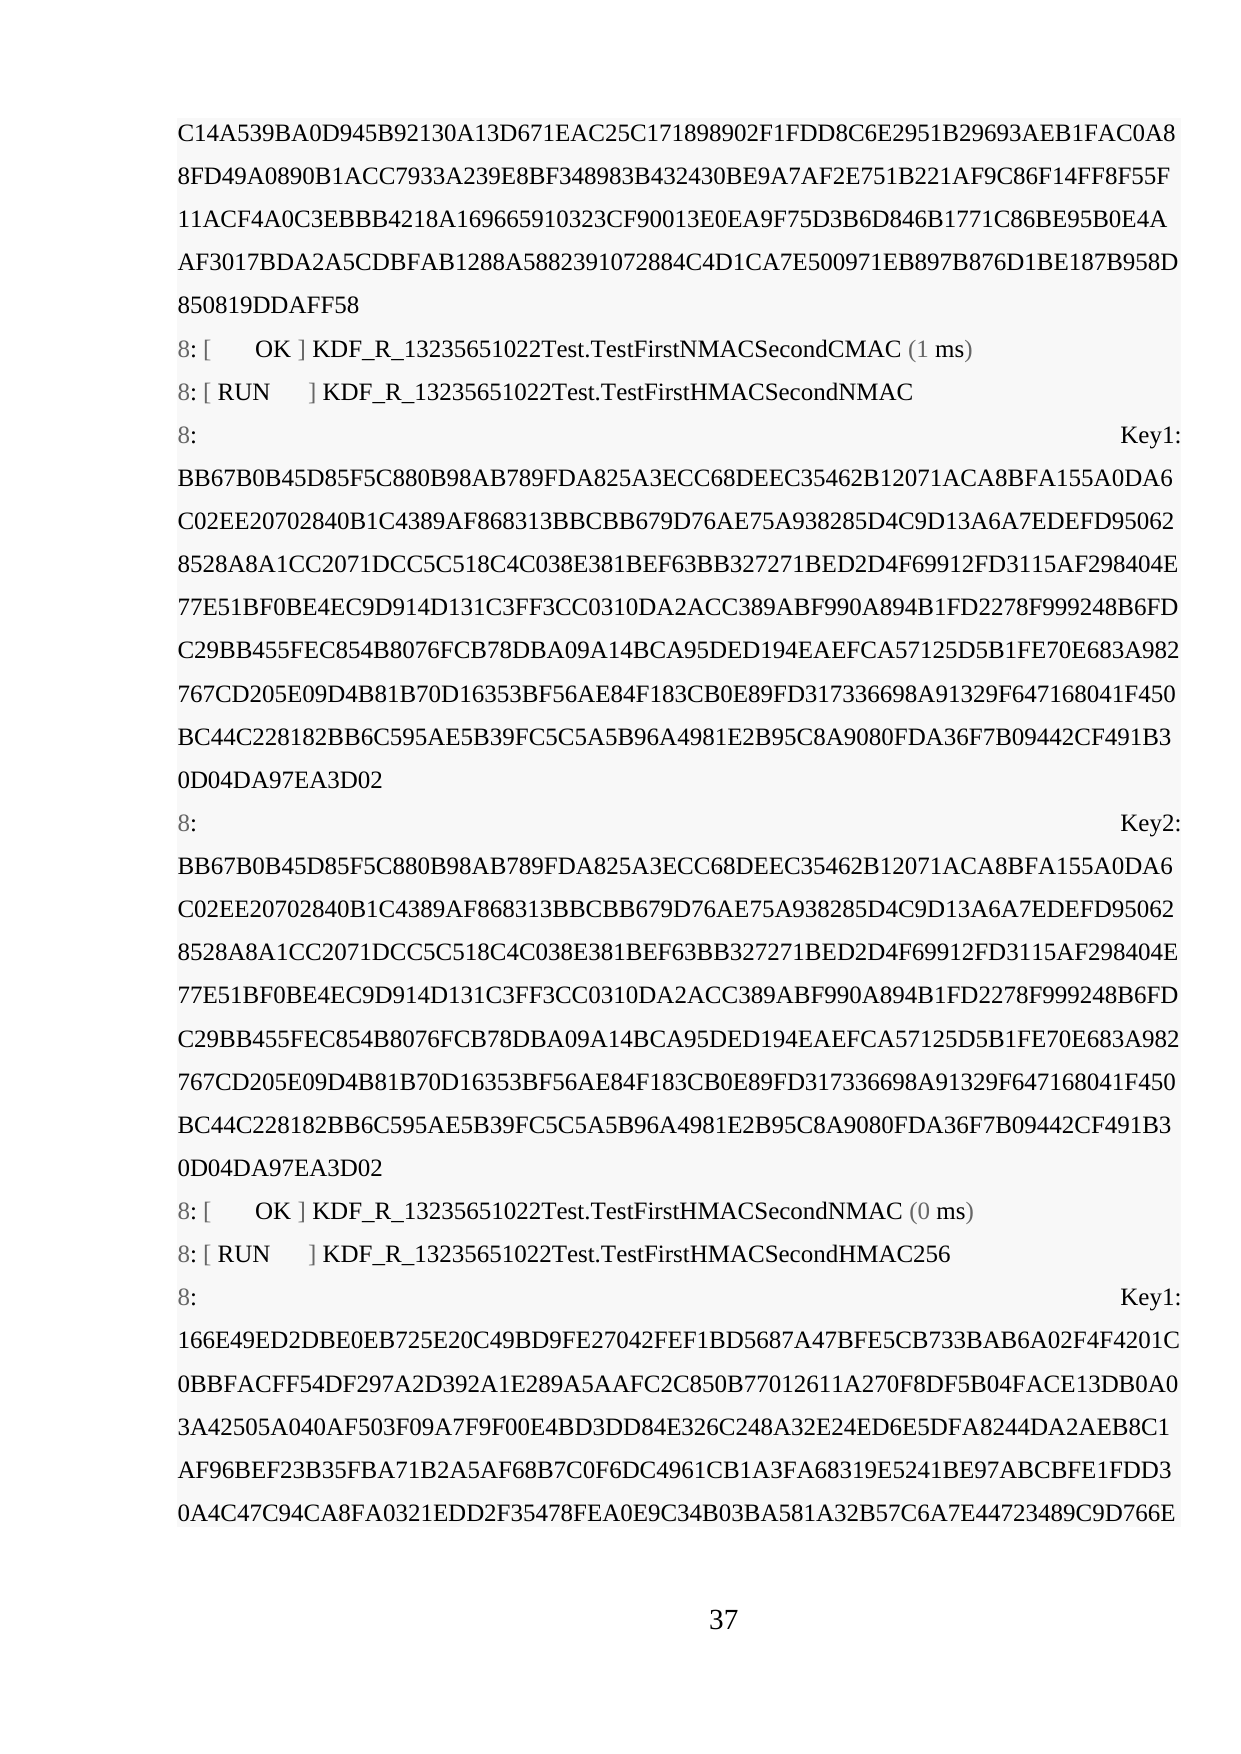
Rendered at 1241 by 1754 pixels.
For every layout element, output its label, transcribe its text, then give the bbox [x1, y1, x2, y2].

text 8: Key2: BB67B0B45D85F5C880B98AB789FDA825A3ECC68DEEC35462B12071ACA8BFA155A0DA6C02EE20702840B1C4389AF868313BBCBB679D76AE75A938285D4C9D13A6A7EDEFD950628528A8A1CC2071DCC5C518C4C038E381BEF63BB327271BED2D4F69912FD3115AF298404E77E51BF0BE4EC9D914D131C3FF3CC0310DA2ACC389ABF990A894B1FD2278F999248B6FDC29BB455FEC854B8076FCB78DBA09A14BCA95DED194EAEFCA57125D5B1FE70E683A982767CD205E09D4B81B70D16353BF56AE84F183CB0E89FD317336698A91329F647168041F450BC44C228182BB6C595AE5B39FC5C5A5B96A4981E2B95C8A9080FDA36F7B09442CF491B30D04DA97EA3D02 [177, 808, 1181, 1182]
text C14A539BA0D945B92130A13D671EAC25C171898902F1FDD8C6E2951B29693AEB1FAC0A88FD49A0890B1ACC7933A239E8BF348983B432430BE9A7AF2E751B221AF9C86F14FF8F55F11ACF4A0C3EBBB4218A169665910323CF90013E0EA9F75D3B6D846B1771C86BE95B0E4AAF3017BDA2A5CDBFAB1288A5882391072884C4D1CA7E500971EB897B876D1BE187B958D850819DDAFF58 [177, 118, 1181, 319]
text 8: Key1: BB67B0B45D85F5C880B98AB789FDA825A3ECC68DEEC35462B12071ACA8BFA155A0DA6C02EE20702840B1C4389AF868313BBCBB679D76AE75A938285D4C9D13A6A7EDEFD950628528A8A1CC2071DCC5C518C4C038E381BEF63BB327271BED2D4F69912FD3115AF298404E77E51BF0BE4EC9D914D131C3FF3CC0310DA2ACC389ABF990A894B1FD2278F999248B6FDC29BB455FEC854B8076FCB78DBA09A14BCA95DED194EAEFCA57125D5B1FE70E683A982767CD205E09D4B81B70D16353BF56AE84F183CB0E89FD317336698A91329F647168041F450BC44C228182BB6C595AE5B39FC5C5A5B96A4981E2B95C8A9080FDA36F7B09442CF491B30D04DA97EA3D02 [177, 420, 1181, 794]
text 8: Key1: 166E49ED2DBE0EB725E20C49BD9FE27042FEF1BD5687A47BFE5CB733BAB6A02F4F4201C0BBFACFF54DF297A2D392A1E289A5AAFC2C850B77012611A270F8DF5B04FACE13DB0A03A42505A040AF503F09A7F9F00E4BD3DD84E326C248A32E24ED6E5DFA8244DA2AEB8C1AF96BEF23B35FBA71B2A5AF68B7C0F6DC4961CB1A3FA68319E5241BE97ABCBFE1FDD30A4C47C94CA8FA0321EDD2F35478FEA0E9C34B03BA581A32B57C6A7E44723489C9D766E [177, 1282, 1181, 1527]
text 8: [ OK ] KDF_R_13235651022Test.TestFirstHMACSecondNMAC (0 ms) [177, 1196, 1181, 1225]
text 8: [ RUN ] KDF_R_13235651022Test.TestFirstHMACSecondNMAC [177, 377, 1181, 406]
text 8: [ OK ] KDF_R_13235651022Test.TestFirstNMACSecondCMAC (1 ms) [177, 334, 1181, 362]
text 8: [ RUN ] KDF_R_13235651022Test.TestFirstHMACSecondHMAC256 [177, 1239, 1181, 1268]
